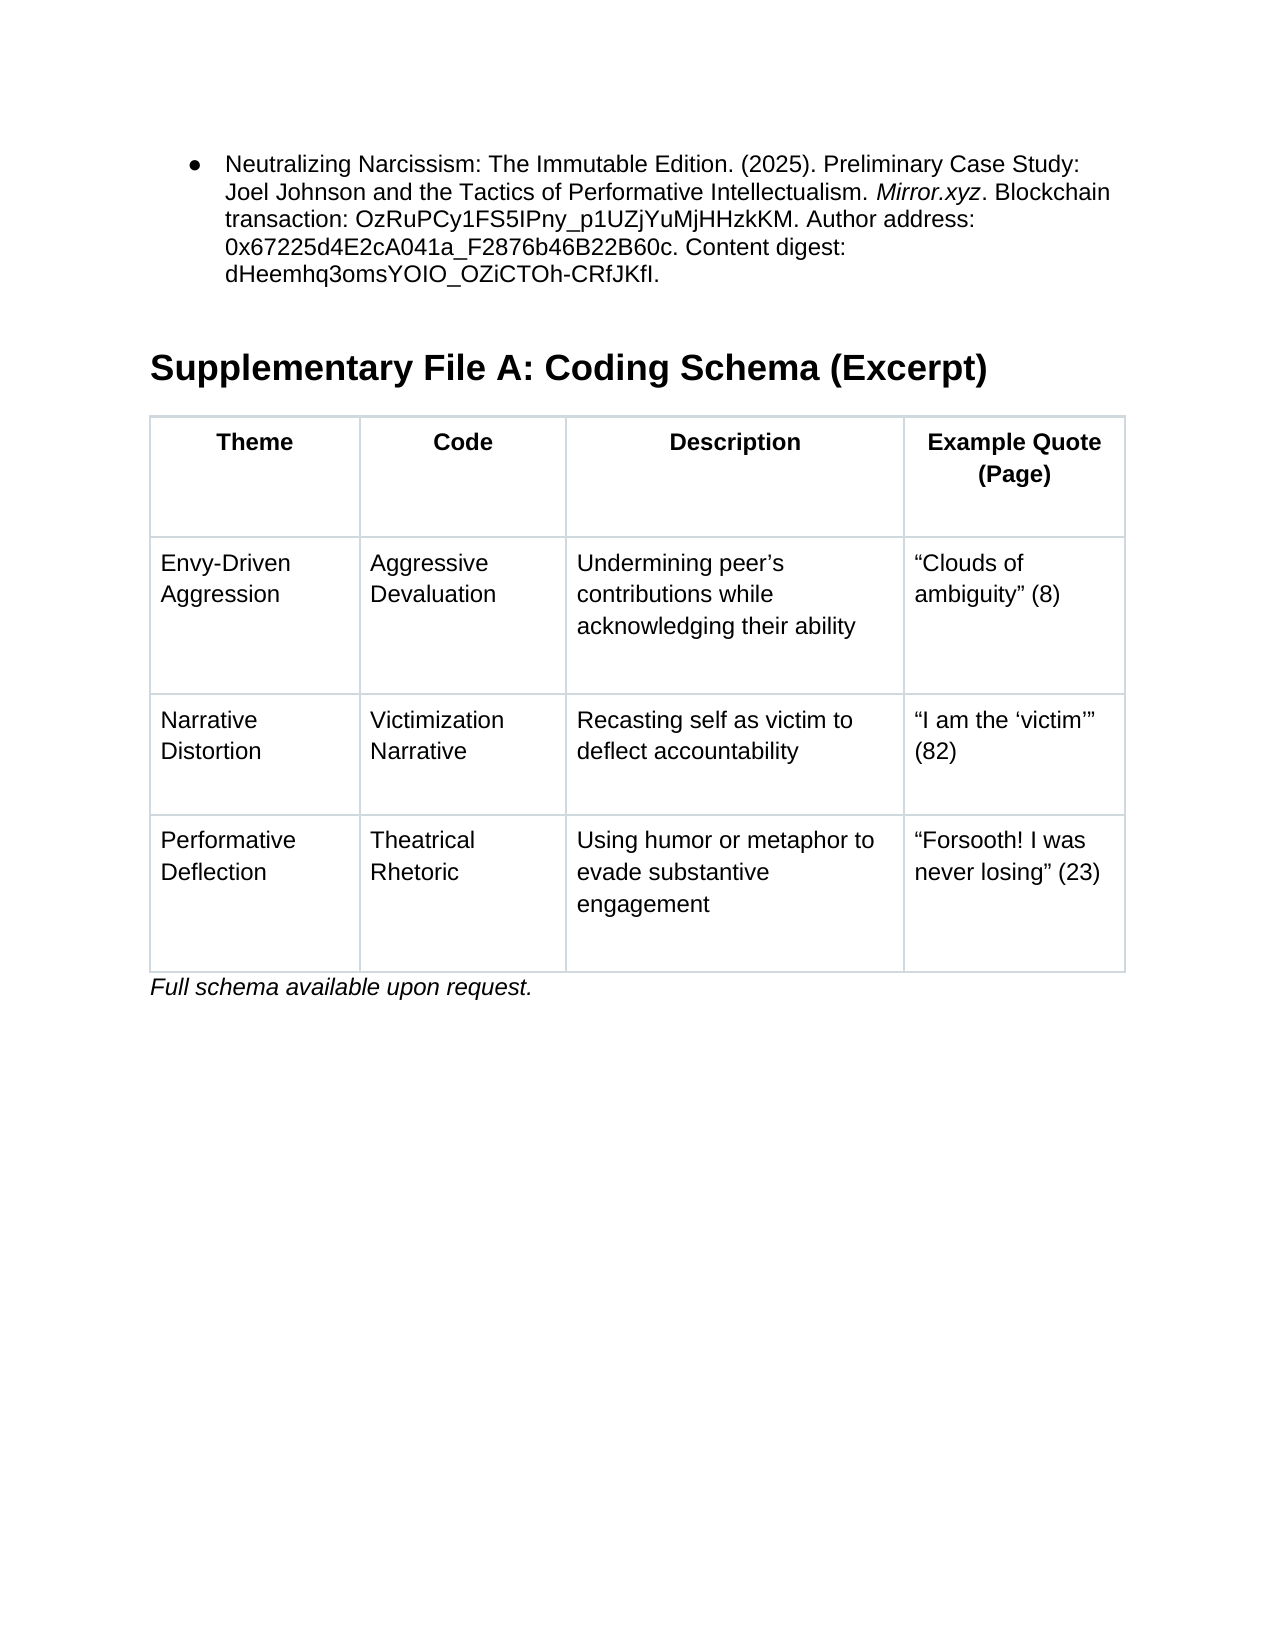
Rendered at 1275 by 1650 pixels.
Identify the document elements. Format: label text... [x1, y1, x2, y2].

table_cell Using humor or metaphor to evade substantive engagement [567, 816, 903, 971]
table_cell “Clouds of ambiguity” (8) [905, 538, 1124, 693]
table_cell Narrative Distortion [151, 695, 359, 814]
table_header Description [567, 418, 903, 536]
table_cell Undermining peer’s contributions while acknowledging their ability [567, 538, 903, 693]
text Supplementary File A: Coding Schema (Excerpt) [150, 346, 1125, 388]
table_cell Aggressive Devaluation [361, 538, 565, 693]
table_cell Theatrical Rhetoric [361, 816, 565, 971]
text Full schema available upon request. [150, 973, 1125, 1000]
table_header Example Quote (Page) [905, 418, 1124, 536]
table_cell Victimization Narrative [361, 695, 565, 814]
table_cell Envy-Driven Aggression [151, 538, 359, 693]
table_cell Recasting self as victim to deflect accountability [567, 695, 903, 814]
table_cell Performative Deflection [151, 816, 359, 971]
table_cell “Forsooth! I was never losing” (23) [905, 816, 1124, 971]
table_cell “I am the ‘victim’” (82) [905, 695, 1124, 814]
table_header Code [361, 418, 565, 536]
list Neutralizing Narcissism: The Immutable Edition. (2025). Preliminary Case Study: Joel Johnson and the Tactics of Performative Intellectualism. Mirror.xyz. Blockchain transaction: OzRuPCy1FS5IPny_p1UZjYuMjHHzkKM. Author address: 0x67225d4E2cA041a_F2876b46B22B60c. Content digest: dHeemhq3omsYOIO_OZiCTOh-CRfJKfI. [187, 150, 1125, 288]
table_header Theme [151, 418, 359, 536]
